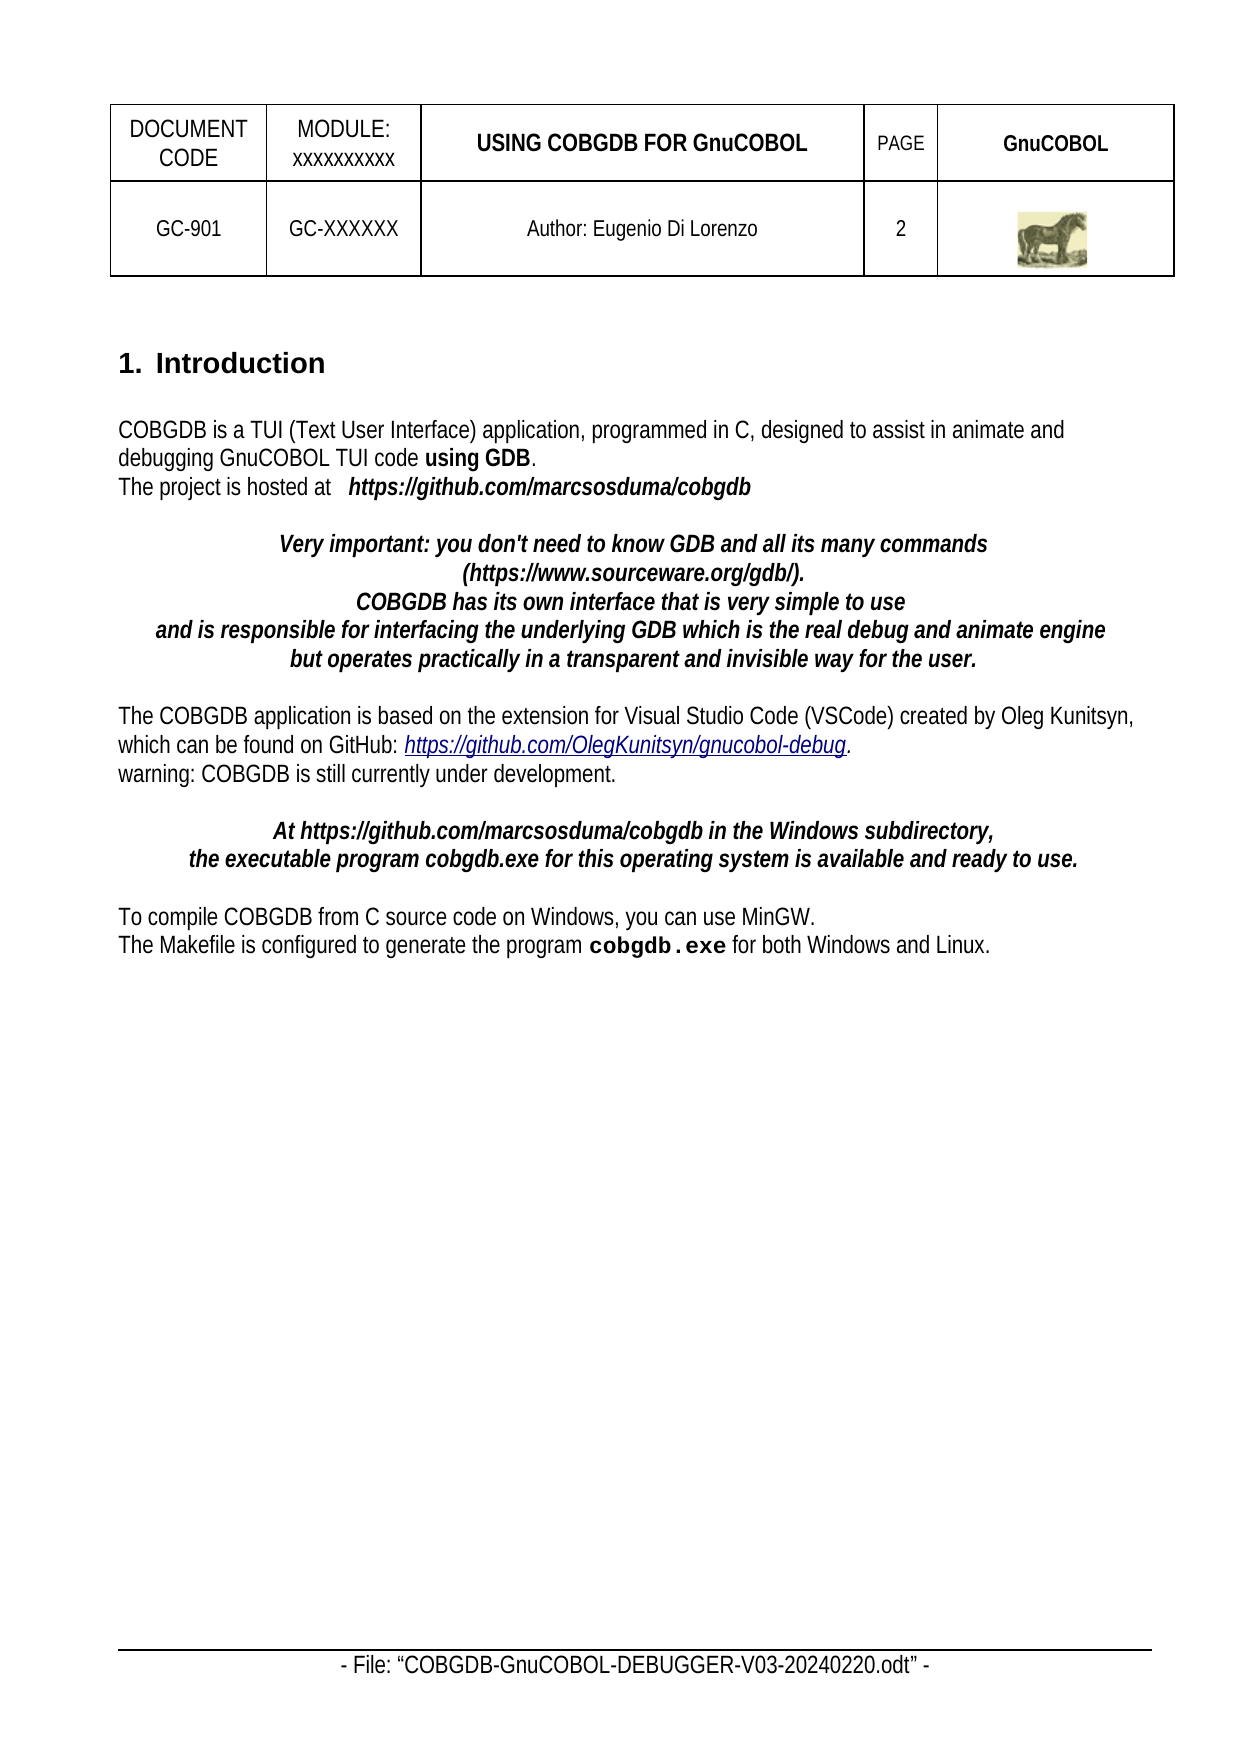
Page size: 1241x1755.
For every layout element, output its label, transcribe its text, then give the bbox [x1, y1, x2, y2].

text Very important: you don't need to know GDB and all its many commands (https://www.sourceware.org/gdb/). [118, 529, 1152, 587]
text but operates practically in a transparent and invisible way for the user. [118, 644, 1152, 673]
text The project is hosted at https://github.com/marcsosduma/cobgdb [118, 472, 1152, 501]
subtitle Introduction [118, 346, 1152, 380]
text COBGDB is a TUI (Text User Interface) application, programmed in C, designed to assist in animate and debugging GnuCOBOL TUI code using GDB. [118, 415, 1152, 472]
text the executable program cobgdb.exe for this operating system is available and ready to use. [118, 844, 1152, 873]
text To compile COBGDB from C source code on Windows, you can use MinGW. [118, 902, 1152, 931]
text and is responsible for interfacing the underlying GDB which is the real debug and animate engine [118, 615, 1152, 644]
text COBGDB has its own interface that is very simple to use [118, 587, 1152, 615]
text warning: COBGDB is still currently under development. [118, 758, 1152, 787]
text At https://github.com/marcsosduma/cobgdb in the Windows subdirectory, [118, 816, 1152, 844]
text The COBGDB application is based on the extension for Visual Studio Code (VSCode) created by Oleg Kunitsyn, which can be found on GitHub: https://github.com/OlegKunitsyn/gnucobol-debug. [118, 701, 1152, 758]
text The Makefile is configured to generate the program cobgdb.exe for both Windows and Linux. [118, 931, 1152, 961]
